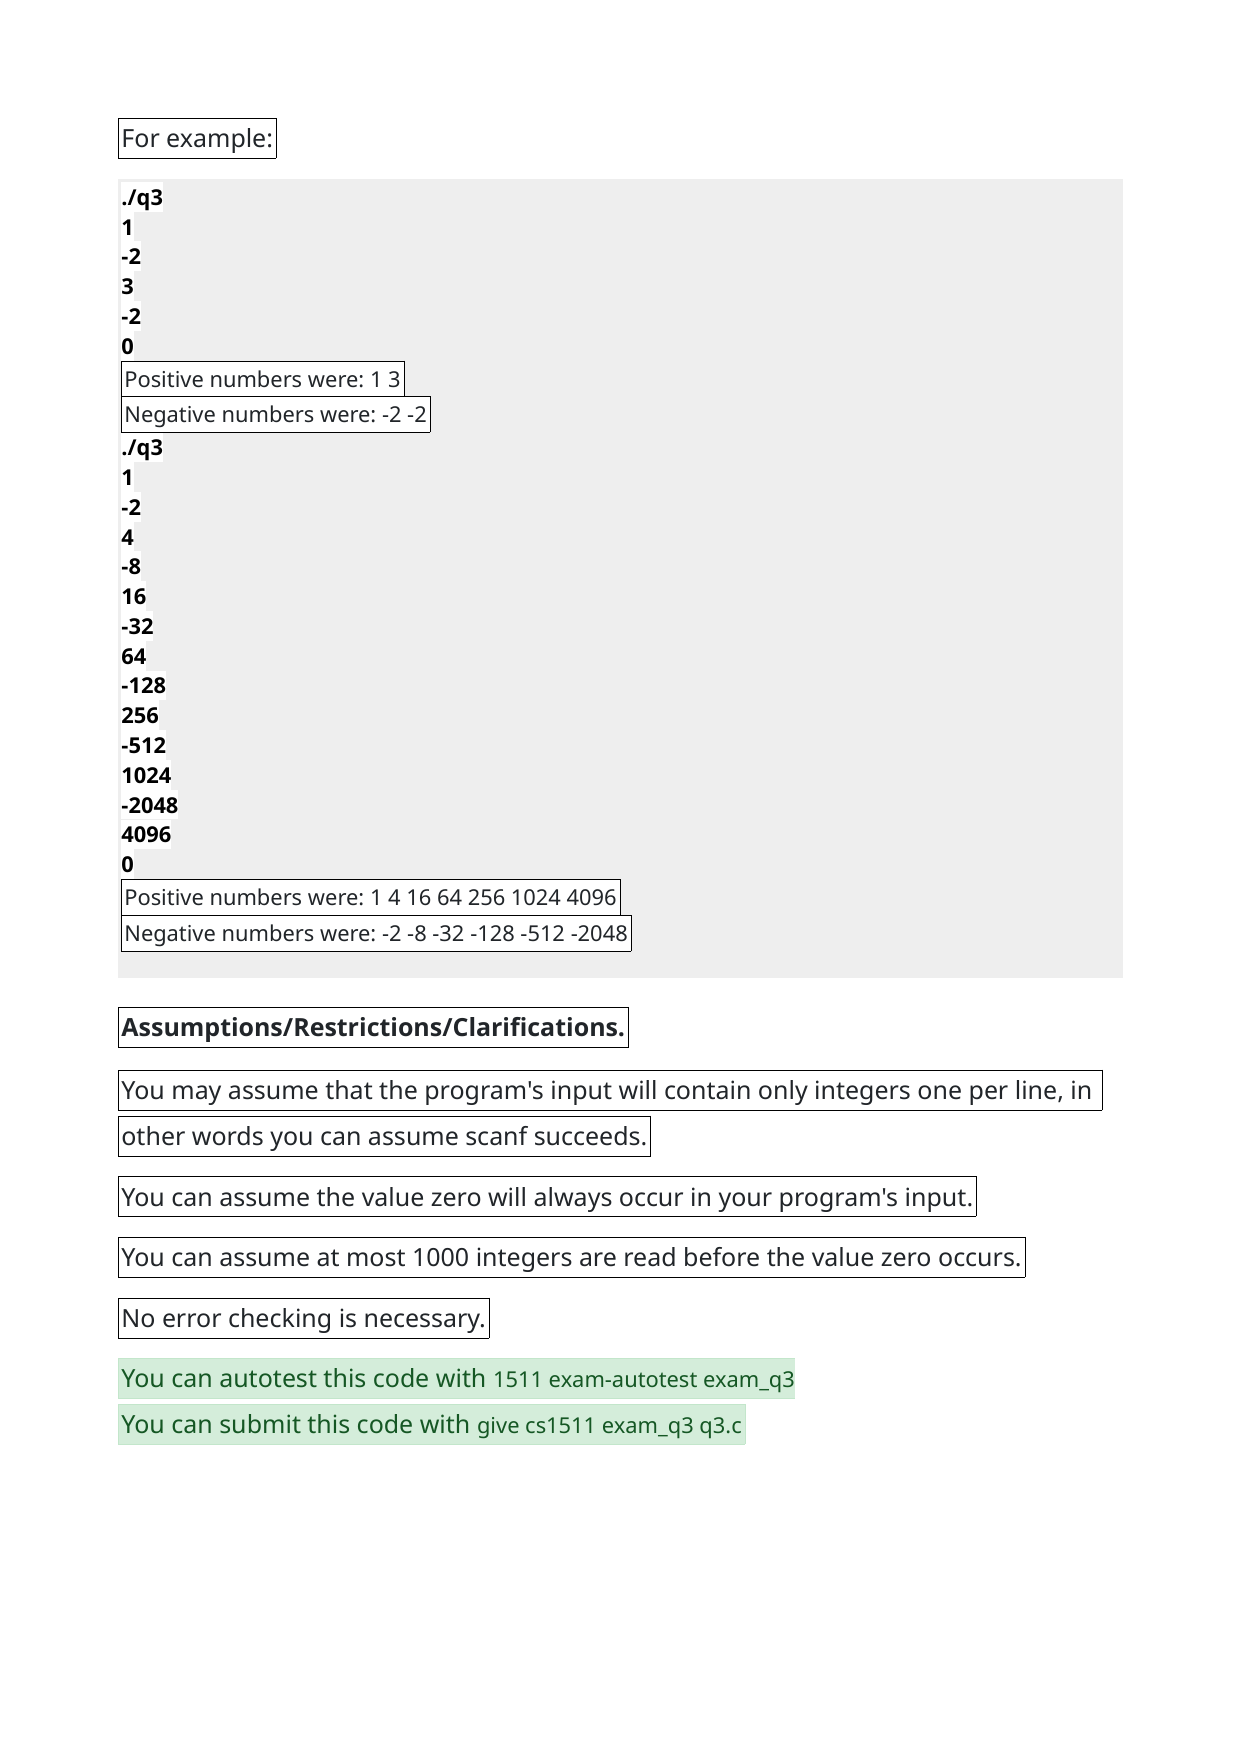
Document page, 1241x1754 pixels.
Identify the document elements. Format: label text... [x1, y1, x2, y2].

text -8 [119, 548, 1122, 578]
text [277, 118, 1122, 158]
text For example: [119, 119, 276, 158]
text ./q3 [119, 180, 1122, 208]
text -512 [119, 727, 1122, 757]
subtitle [629, 1007, 1122, 1047]
text [490, 1297, 1122, 1338]
text 1 [119, 459, 1122, 489]
text 4096 [119, 816, 1122, 846]
text 0 [119, 846, 1122, 876]
text Positive numbers were: 1 4 16 64 256 1024 4096 [119, 876, 1122, 912]
text 4 [119, 518, 1122, 548]
text Negative numbers were: -2 -8 -32 -128 -512 -2048 [621, 912, 1122, 948]
text 1024 [119, 757, 1122, 787]
text Negative numbers were: -2 -2 [122, 397, 430, 429]
subtitle Assumptions/Restrictions/Clarifications. [119, 1008, 628, 1047]
text 1 [119, 208, 1122, 238]
text 64 [119, 638, 1122, 667]
text 3 [119, 268, 1122, 298]
text -2 [119, 489, 1122, 518]
text -2 [119, 238, 1122, 268]
text [1026, 1237, 1122, 1277]
text You may assume that the program's input will contain only integers one per line, in other words you can assume scanf succeeds. [118, 1069, 1122, 1156]
text [977, 1176, 1122, 1216]
text You can assume the value zero will always occur in your program's input. [119, 1177, 976, 1216]
text -32 [119, 608, 1122, 638]
text Negative numbers were: -2 -2 [405, 393, 1122, 429]
text ./q3 [119, 429, 1122, 459]
text 0 [119, 328, 1122, 357]
text Negative numbers were: -2 -8 -32 -128 -512 -2048 [122, 916, 631, 948]
text No error checking is necessary. [119, 1299, 489, 1338]
text You can autotest this code with 1511 exam-autotest exam_q3 You can submit this code with give cs1511 exam_q3 q3.c [118, 1358, 1122, 1444]
text -2 [119, 298, 1122, 328]
text 256 [119, 697, 1122, 727]
text 16 [119, 578, 1122, 608]
text -128 [119, 667, 1122, 697]
text You can assume at most 1000 integers are read before the value zero occurs. [119, 1238, 1025, 1277]
text -2048 [119, 787, 1122, 816]
text Positive numbers were: 1 3 [119, 357, 1122, 393]
